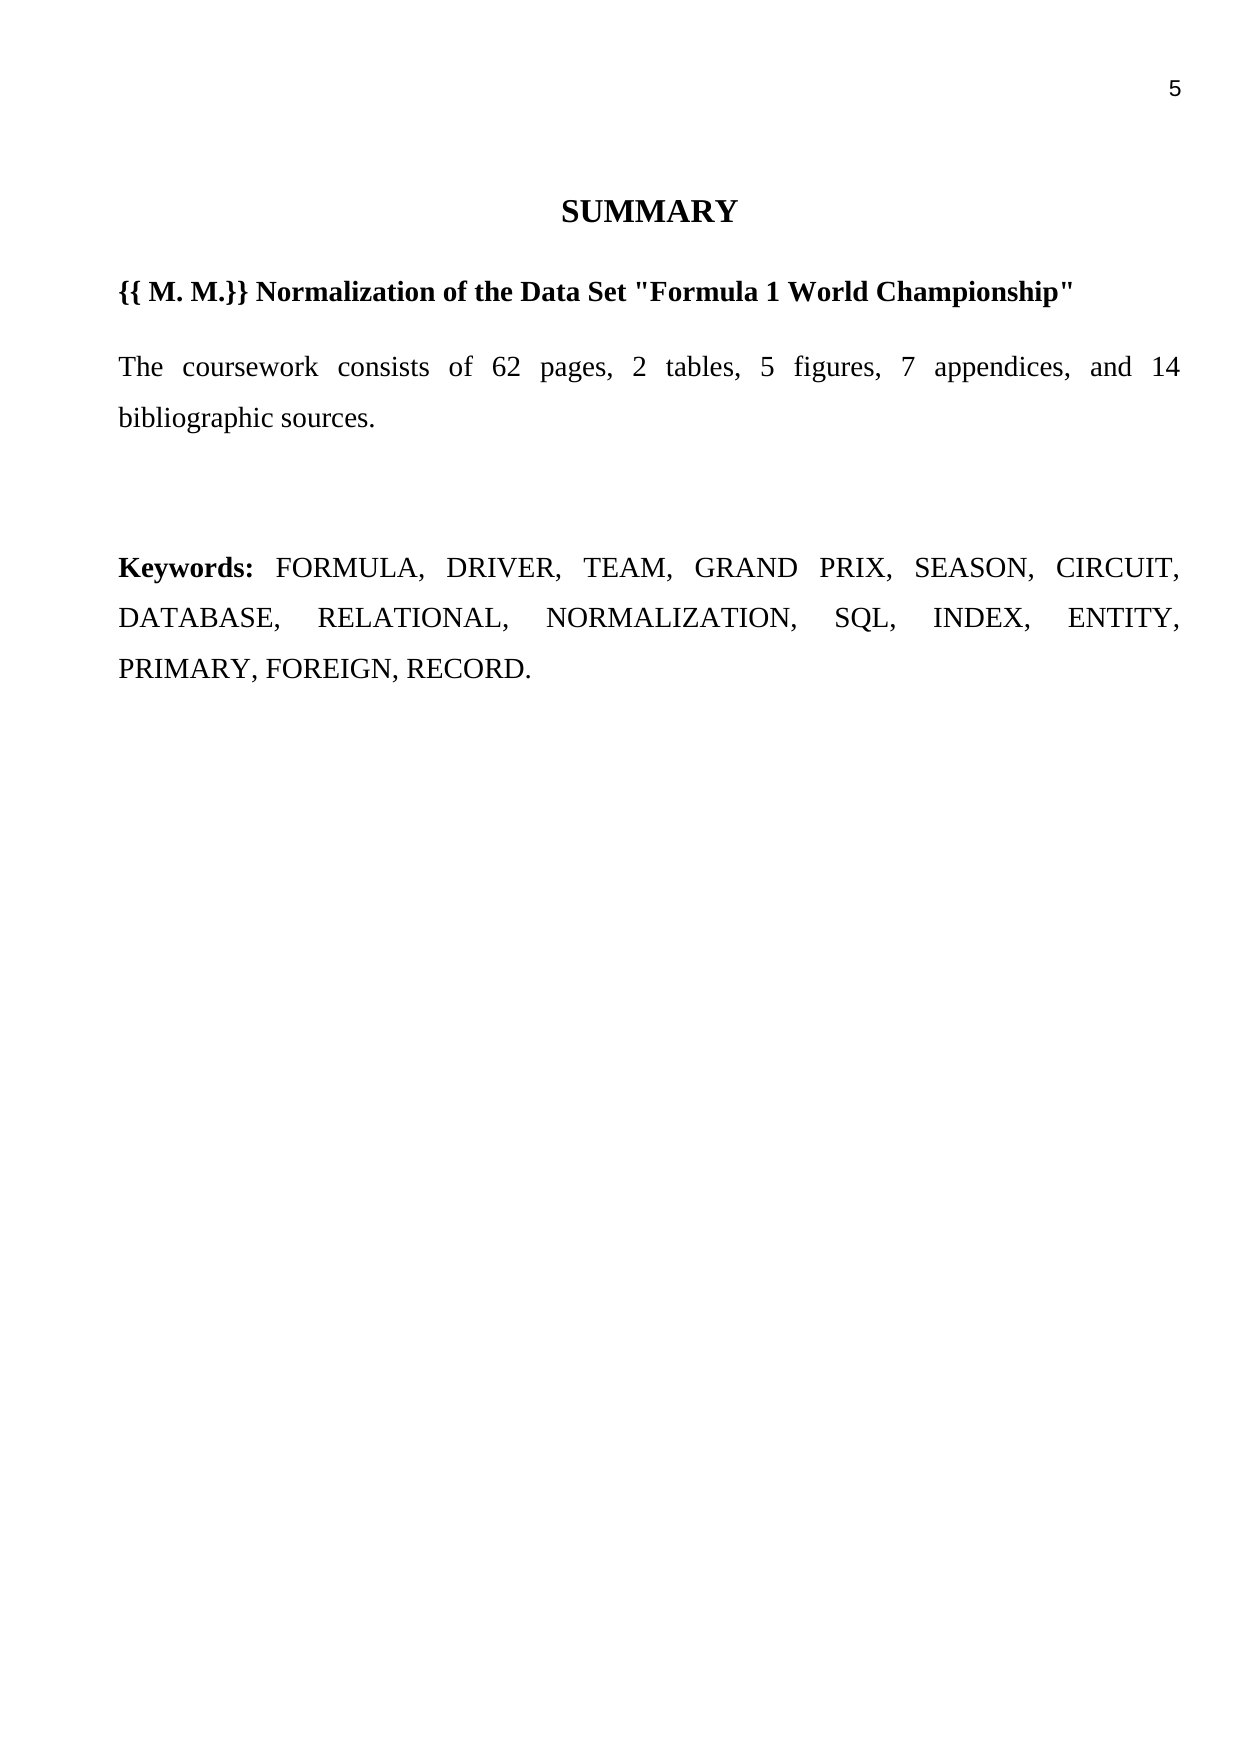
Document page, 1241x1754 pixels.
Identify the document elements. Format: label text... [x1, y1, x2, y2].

text SUMMARY [118, 192, 1181, 230]
text The coursework consists of 62 pages, 2 tables, 5 figures, 7 appendices, and 14 bibliographic sources. [118, 349, 1181, 433]
text {{ M. M.}} Normalization of the Data Set "Formula 1 World Championship" [118, 274, 1181, 308]
text Keywords: FORMULA, DRIVER, TEAM, GRAND PRIX, SEASON, CIRCUIT, DATABASE, RELATIONAL, NORMALIZATION, SQL, INDEX, ENTITY, PRIMARY, FOREIGN, RECORD. [118, 550, 1181, 684]
